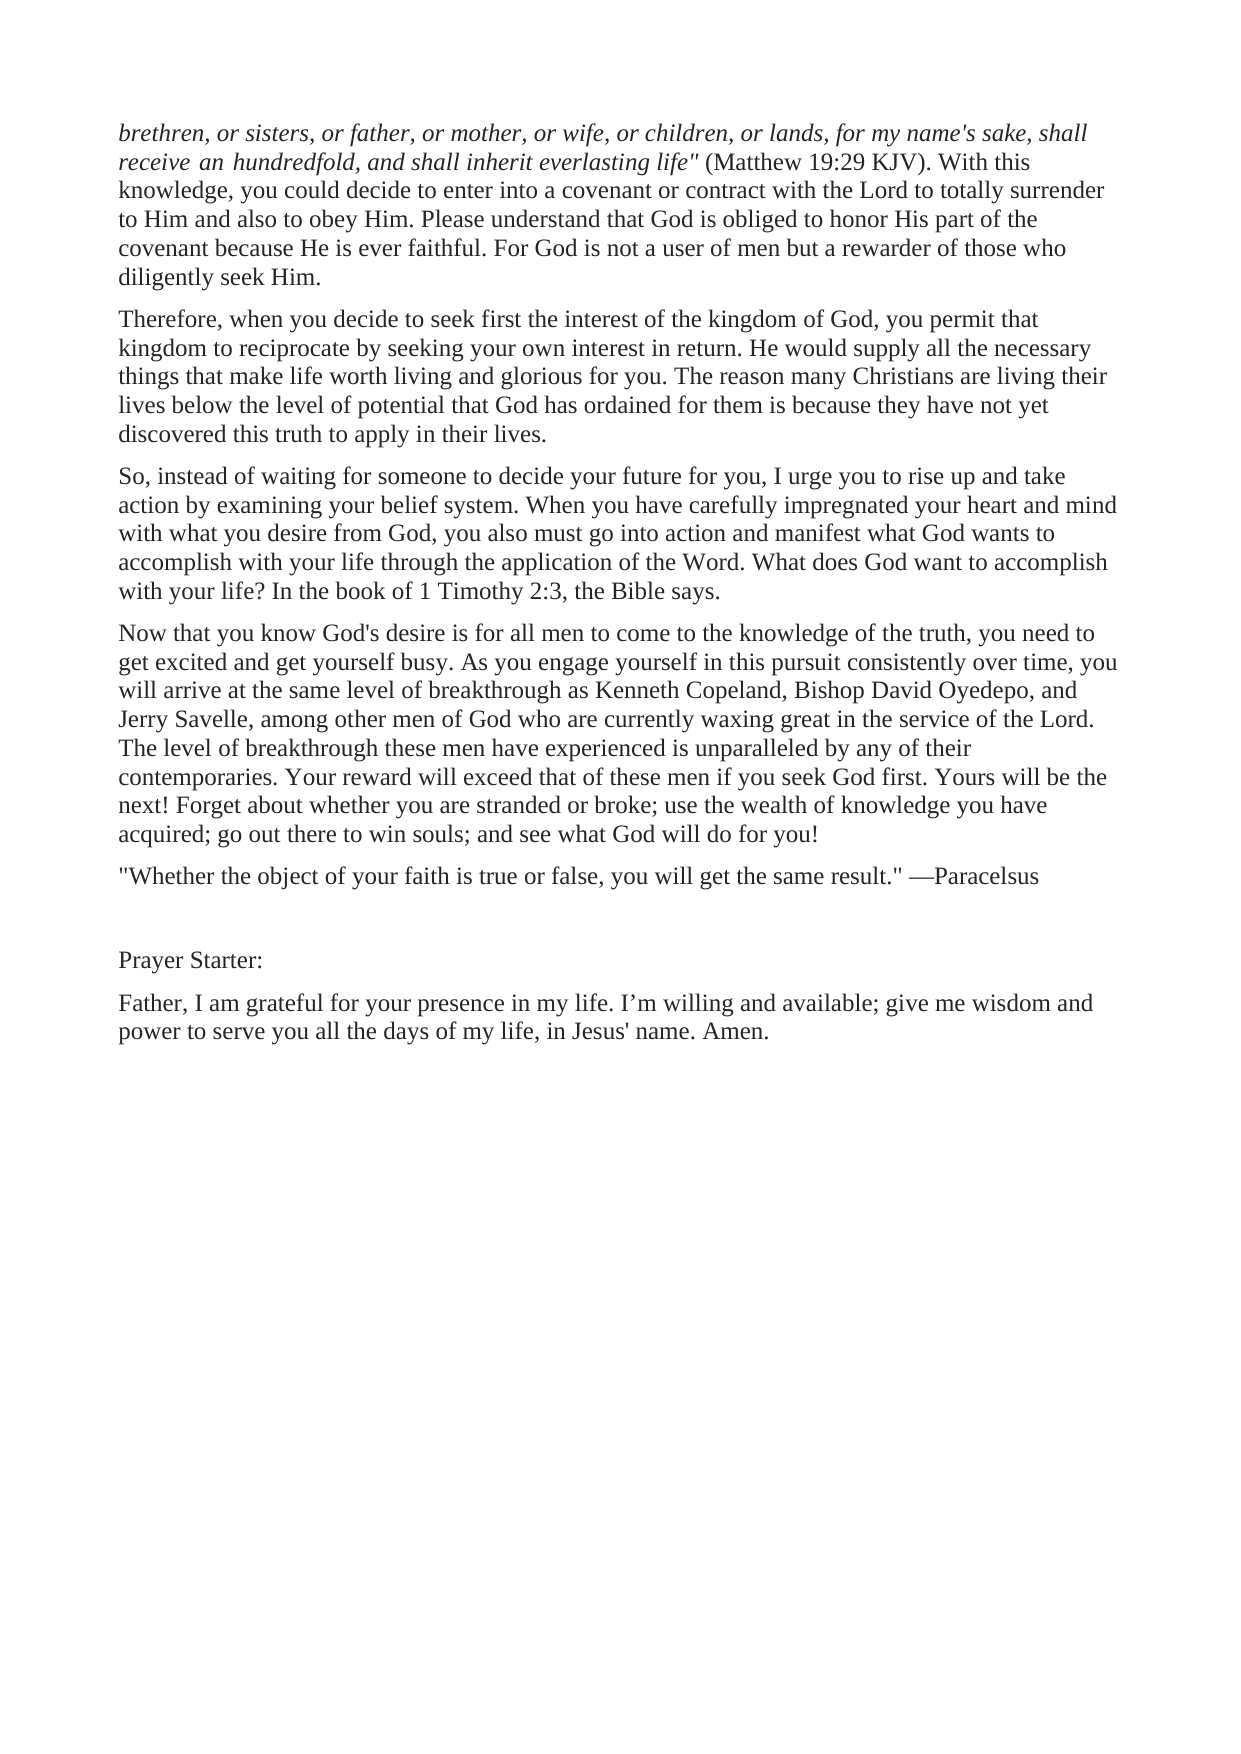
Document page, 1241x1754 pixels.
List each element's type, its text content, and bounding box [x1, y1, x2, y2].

text "Whether the object of your faith is true or false, you will get the same result." —Paracelsus [118, 861, 1122, 890]
text Father, I am grateful for your presence in my life. I’m willing and available; give me wisdom and power to serve you all the days of my life, in Jesus' name. Amen. [118, 988, 1122, 1045]
text Therefore, when you decide to seek first the interest of the kingdom of God, you permit that kingdom to reciprocate by seeking your own interest in return. He would supply all the necessary things that make life worth living and glorious for you. The reason many Christians are living their lives below the level of potential that God has ordained for them is because they have not yet discovered this truth to apply in their lives. [118, 304, 1122, 448]
text brethren, or sisters, or father, or mother, or wife, or children, or lands, for my name's sake, shall receive an hundredfold, and shall inherit everlasting life" (Matthew 19:29 KJV). With this knowledge, you could decide to enter into a covenant or contract with the Lord to totally surrender to Him and also to obey Him. Please understand that God is obliged to honor His part of the covenant because He is ever faithful. For God is not a user of men but a rewarder of those who diligently seek Him. [118, 118, 1122, 291]
text So, instead of waiting for someone to decide your future for you, I urge you to rise up and take action by examining your belief system. When you have carefully impregnated your heart and mind with what you desire from God, you also must go into action and manifest what God wants to accomplish with your life through the application of the Word. What does God want to accomplish with your life? In the book of 1 Timothy 2:3, the Bible says. [118, 461, 1122, 605]
text Now that you know God's desire is for all men to come to the knowledge of the truth, you need to get excited and get yourself busy. As you engage yourself in this pursuit consistently over time, you will arrive at the same level of breakthrough as Kenneth Copeland, Bishop David Oyedepo, and Jerry Savelle, among other men of God who are currently waxing great in the service of the Lord. The level of breakthrough these men have experienced is unparalleled by any of their contemporaries. Your reward will exceed that of these men if you seek God first. Yours will be the next! Forget about whether you are stranded or broke; use the wealth of knowledge you have acquired; go out there to win souls; and see what God will do for you! [118, 618, 1122, 848]
text Prayer Starter: [118, 946, 1122, 974]
